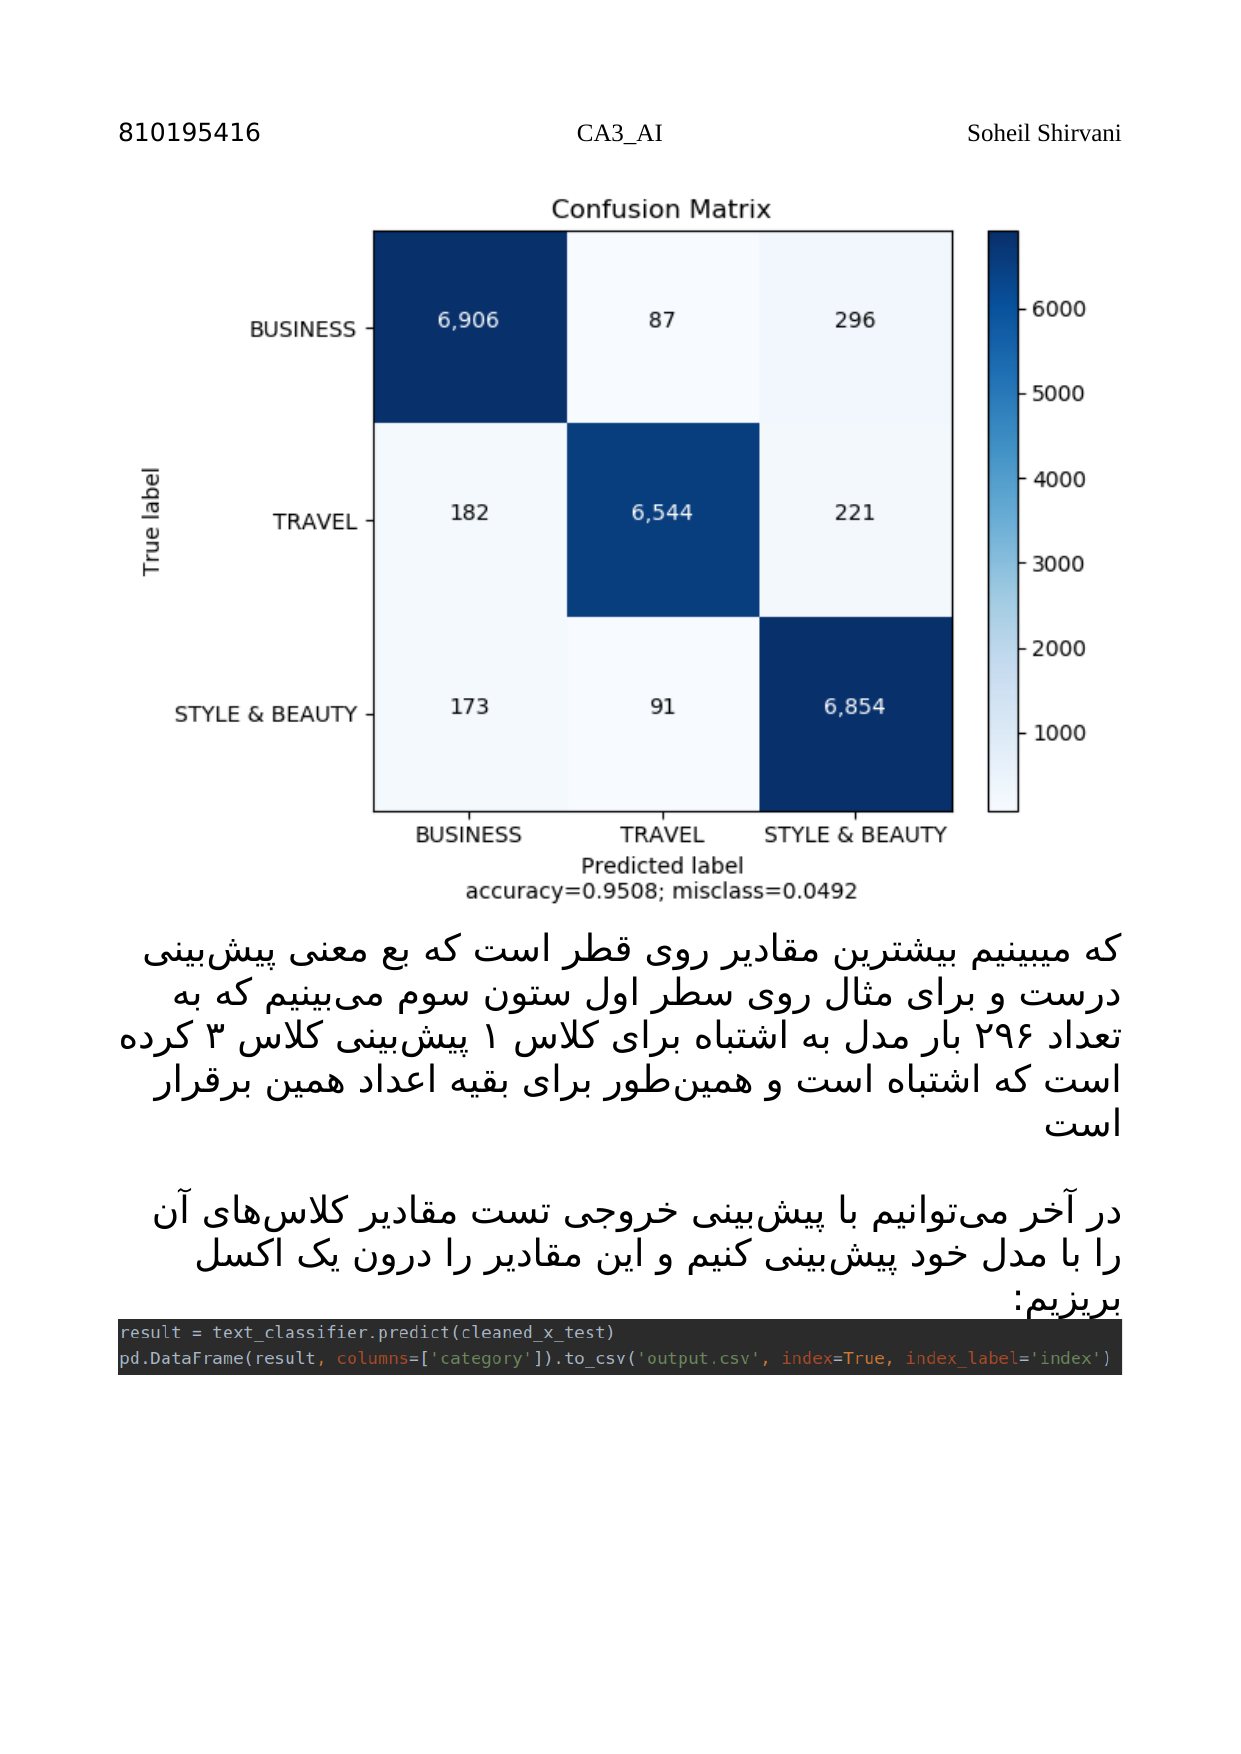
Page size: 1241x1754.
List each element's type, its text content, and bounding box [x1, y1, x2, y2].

picture [120, 176, 1121, 927]
text که میبینیم بیشترین مقادیر روی قطر است که بع معنی پیش‌بینی درست و برای مثال روی سطر اول ستون سوم می‌بینیم که به تعداد ۲۹۶ بار مدل به اشتباه برای کلاس ۱ پیش‌بینی کلاس ۳ کرده است که اشتباه است و همین‌طور برای بقیه اعداد همین برقرار است [118, 177, 1122, 1145]
picture [118, 1319, 1123, 1375]
text در آخر می‌توانیم با پیش‌بینی خروجی تست مقادیر کلاس‌های آن را با مدل خود پیش‌بینی کنیم و این مقادیر را درون یک اکسل بریزیم: [118, 1188, 1122, 1319]
